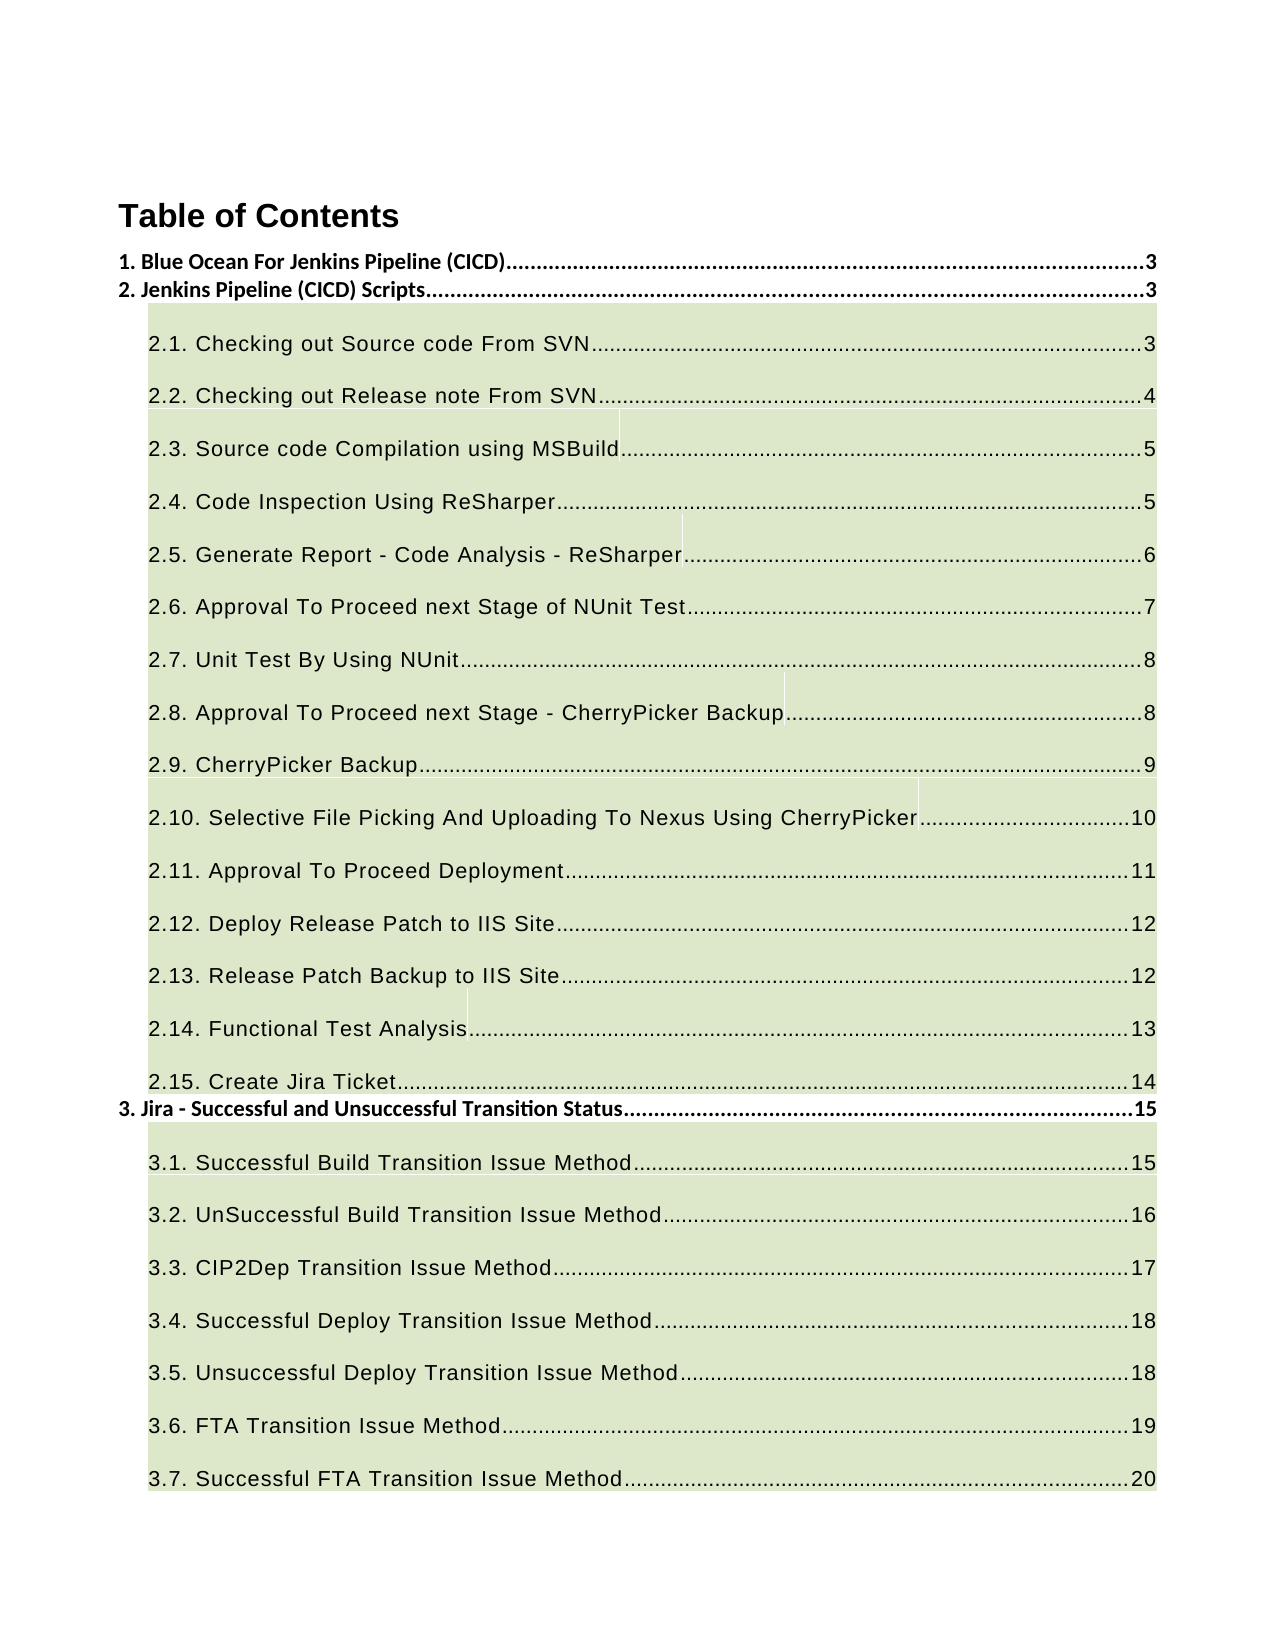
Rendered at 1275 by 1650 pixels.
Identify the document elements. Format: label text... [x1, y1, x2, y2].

subtitle Table of Contents [118, 196, 1157, 234]
text 3. Jira - Successful and Unsuccessful Transition Status 15 [118, 1094, 1157, 1122]
text 2. Jenkins Pipeline (CICD) Scripts 3 [118, 275, 1157, 303]
text 1. Blue Ocean For Jenkins Pipeline (CICD) 3 [118, 247, 1157, 275]
